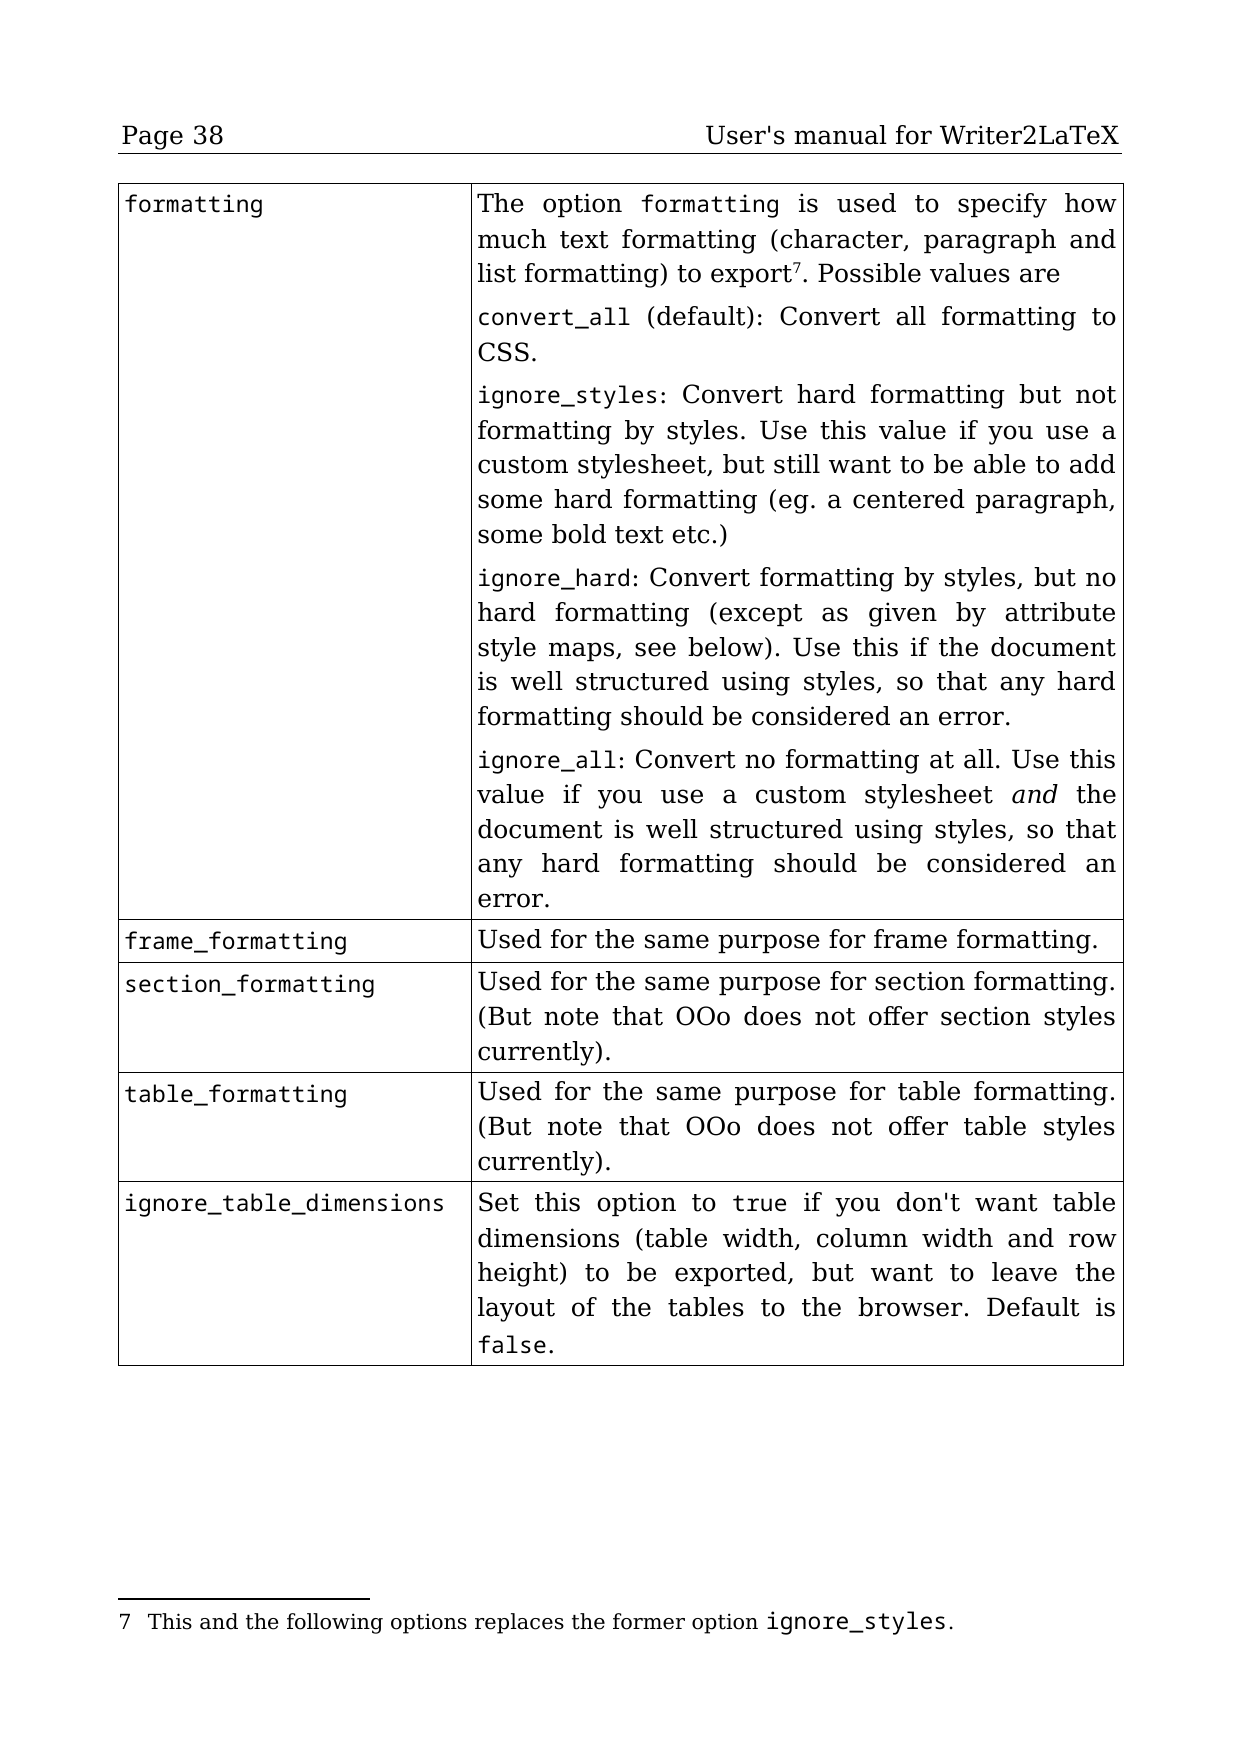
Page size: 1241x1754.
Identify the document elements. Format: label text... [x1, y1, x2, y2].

table_header formatting [119, 184, 471, 919]
table_cell Used for the same purpose for frame formatting. [472, 920, 1123, 962]
table_cell table_formatting [119, 1073, 471, 1181]
table_cell Used for the same purpose for table formatting. (But note that OOo does not offer table styles currently). [472, 1073, 1123, 1181]
table_header The option formatting is used to specify how much text formatting (character, paragraph and list formatting) to export. Possible values are convert_all (default): Convert all formatting to CSS. ignore_styles: Convert hard formatting but not formatting by styles. Use this value if you use a custom stylesheet, but still want to be able to add some hard formatting (eg. a centered paragraph, some bold text etc.) ignore_hard: Convert formatting by styles, but no hard formatting (except as given by attribute style maps, see below). Use this if the document is well structured using styles, so that any hard formatting should be considered an error. ignore_all: Convert no formatting at all. Use this value if you use a custom stylesheet and the document is well structured using styles, so that any hard formatting should be considered an error. [472, 184, 1123, 919]
table_cell Used for the same purpose for section formatting. (But note that OOo does not offer section styles currently). [472, 963, 1123, 1072]
table_cell frame_formatting [119, 920, 471, 962]
table_cell ignore_table_dimensions [119, 1182, 471, 1365]
table_cell Set this option to true if you don't want table dimensions (table width, column width and row height) to be exported, but want to leave the layout of the tables to the browser. Default is false. [472, 1182, 1123, 1365]
table_cell section_formatting [119, 963, 471, 1072]
